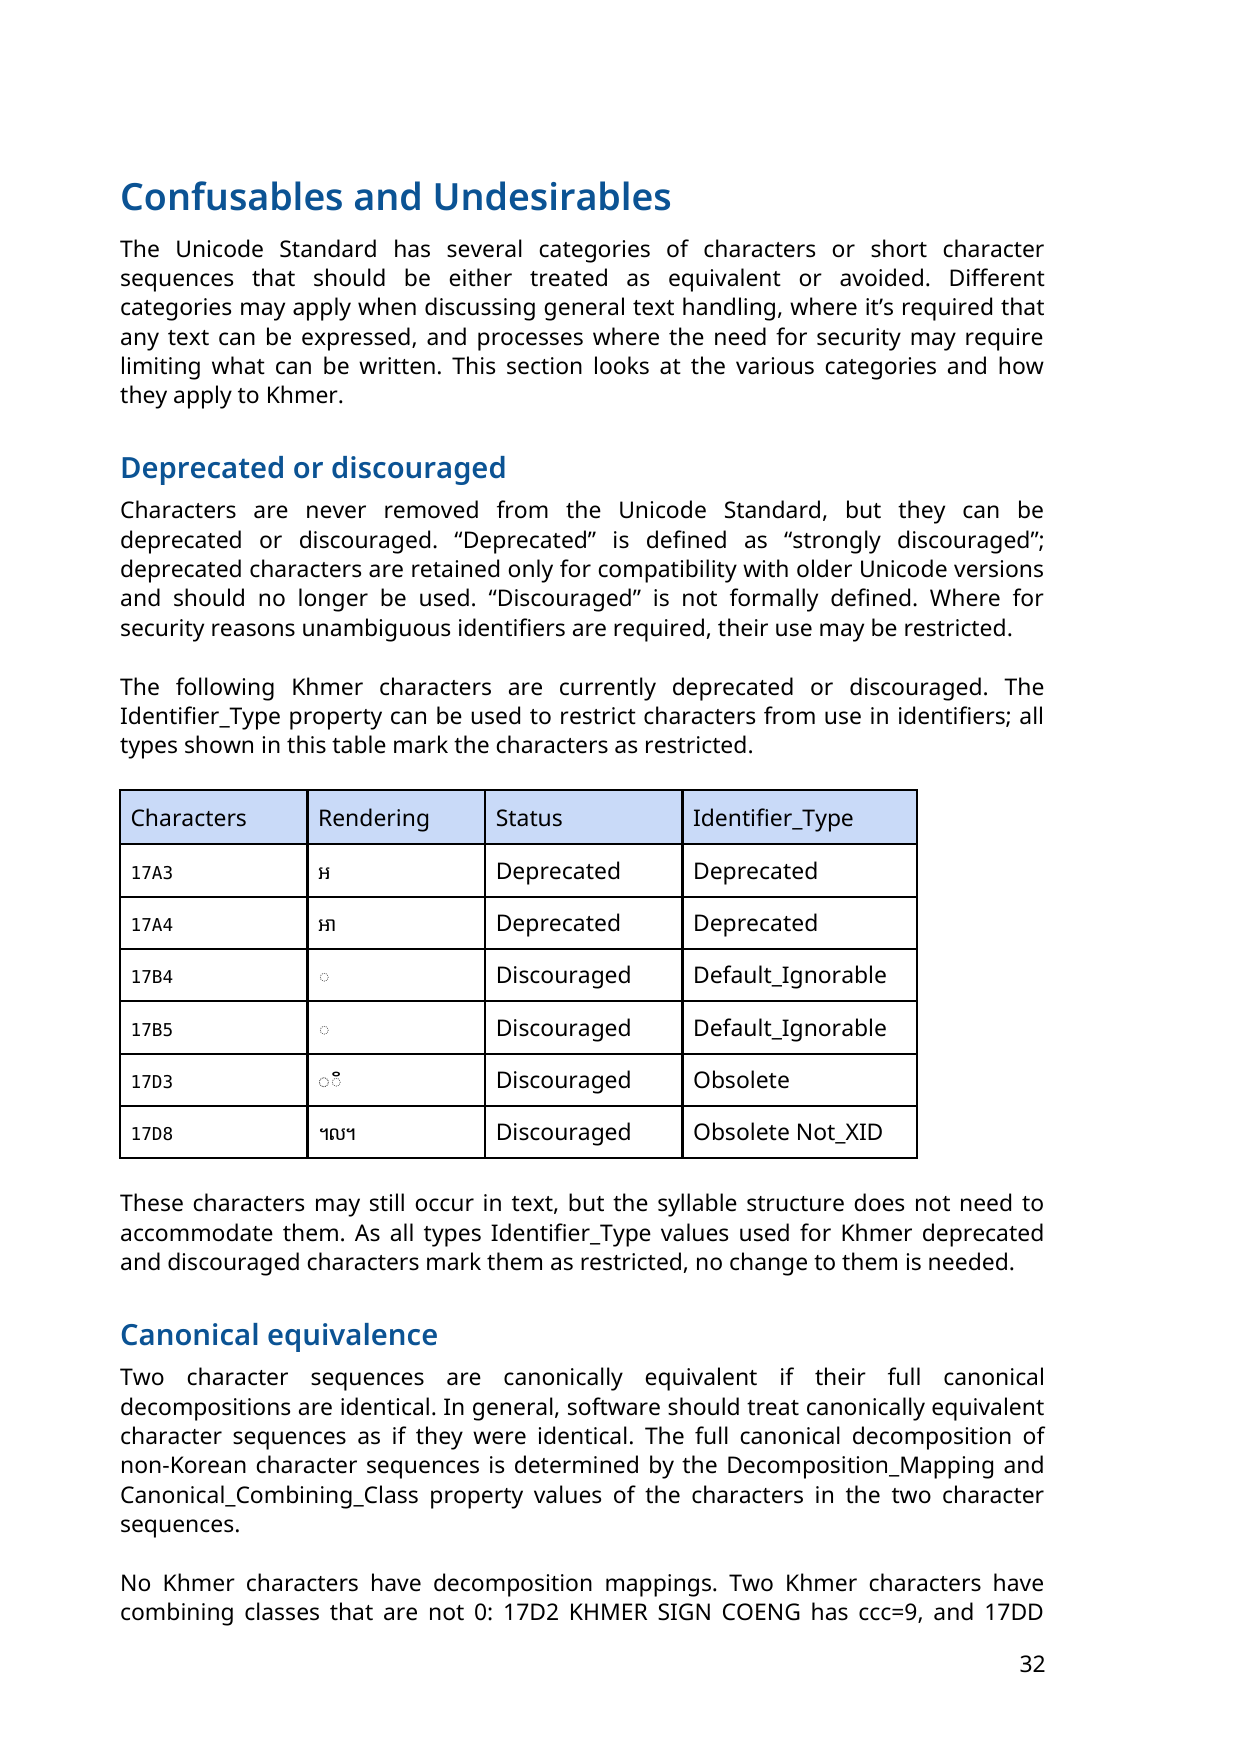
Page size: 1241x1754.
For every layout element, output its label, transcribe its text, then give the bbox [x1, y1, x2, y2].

table_cell Discouraged [486, 1002, 681, 1052]
table_cell ឵ [309, 1002, 484, 1052]
subtitle Deprecated or discouraged [120, 447, 1046, 487]
table_header Identifier_Type [684, 791, 916, 843]
table_header Status [486, 791, 681, 843]
table_cell ឴ [309, 950, 484, 1000]
table_cell Obsolete [684, 1055, 916, 1105]
table_cell Deprecated [486, 898, 681, 948]
table_cell 17B5 [121, 1002, 306, 1052]
table_cell Deprecated [684, 845, 916, 896]
table_header Characters [121, 791, 306, 843]
text These characters may still occur in text, but the syllable structure does not need to accommodate them. As all types Identifier_Type values used for Khmer deprecated and discouraged characters mark them as restricted, no change to them is needed. [120, 1188, 1046, 1277]
text No Khmer characters have decomposition mappings. Two Khmer characters have combining classes that are not 0: 17D2 KHMER SIGN COENG has ccc=9, and 17DD [120, 1568, 1046, 1626]
text The following Khmer characters are currently deprecated or discouraged. The Identifier_Type property can be used to restrict characters from use in identifiers; all types shown in this table mark the characters as restricted. [120, 672, 1046, 760]
text The Unicode Standard has several categories of characters or short character sequences that should be either treated as equivalent or avoided. Different categories may apply when discussing general text handling, where it’s required that any text can be expressed, and processes where the need for security may require limiting what can be written. This section looks at the various categories and how they apply to Khmer. [120, 233, 1046, 410]
table_cell Obsolete Not_XID [684, 1107, 916, 1157]
table_cell Discouraged [486, 1055, 681, 1105]
table_cell Discouraged [486, 1107, 681, 1157]
text Two character sequences are canonically equivalent if their full canonical decompositions are identical. In general, software should treat canonically equivalent character sequences as if they were identical. The full canonical decomposition of non-Korean character sequences is determined by the Decomposition_Mapping and Canonical_Combining_Class property values of the characters in the two character sequences. [120, 1362, 1046, 1538]
table_cell 17D3 [121, 1055, 306, 1105]
table_cell Deprecated [486, 845, 681, 896]
table_cell Default_Ignorable [684, 950, 916, 1000]
table_header Rendering [309, 791, 484, 843]
text Characters are never removed from the Unicode Standard, but they can be deprecated or discouraged. “Deprecated” is defined as “strongly discouraged”; deprecated characters are retained only for compatibility with older Unicode versions and should no longer be used. “Discouraged” is not formally defined. Where for security reasons unambiguous identifiers are required, their use may be restricted. [120, 495, 1046, 642]
subtitle Canonical equivalence [120, 1314, 1046, 1354]
table_cell Deprecated [684, 898, 916, 948]
table_cell Default_Ignorable [684, 1002, 916, 1052]
table_cell 17A3 [121, 845, 306, 896]
table_cell ឤ [309, 898, 484, 948]
table_cell ◌៓ [309, 1055, 484, 1105]
table_cell 17A4 [121, 898, 306, 948]
table_cell 17D8 [121, 1107, 306, 1157]
table_cell 17B4 [121, 950, 306, 1000]
table_cell ឣ [309, 845, 484, 896]
subtitle Confusables and Undesirables [120, 170, 1046, 221]
table_cell ៘ [309, 1107, 484, 1157]
table_cell Discouraged [486, 950, 681, 1000]
